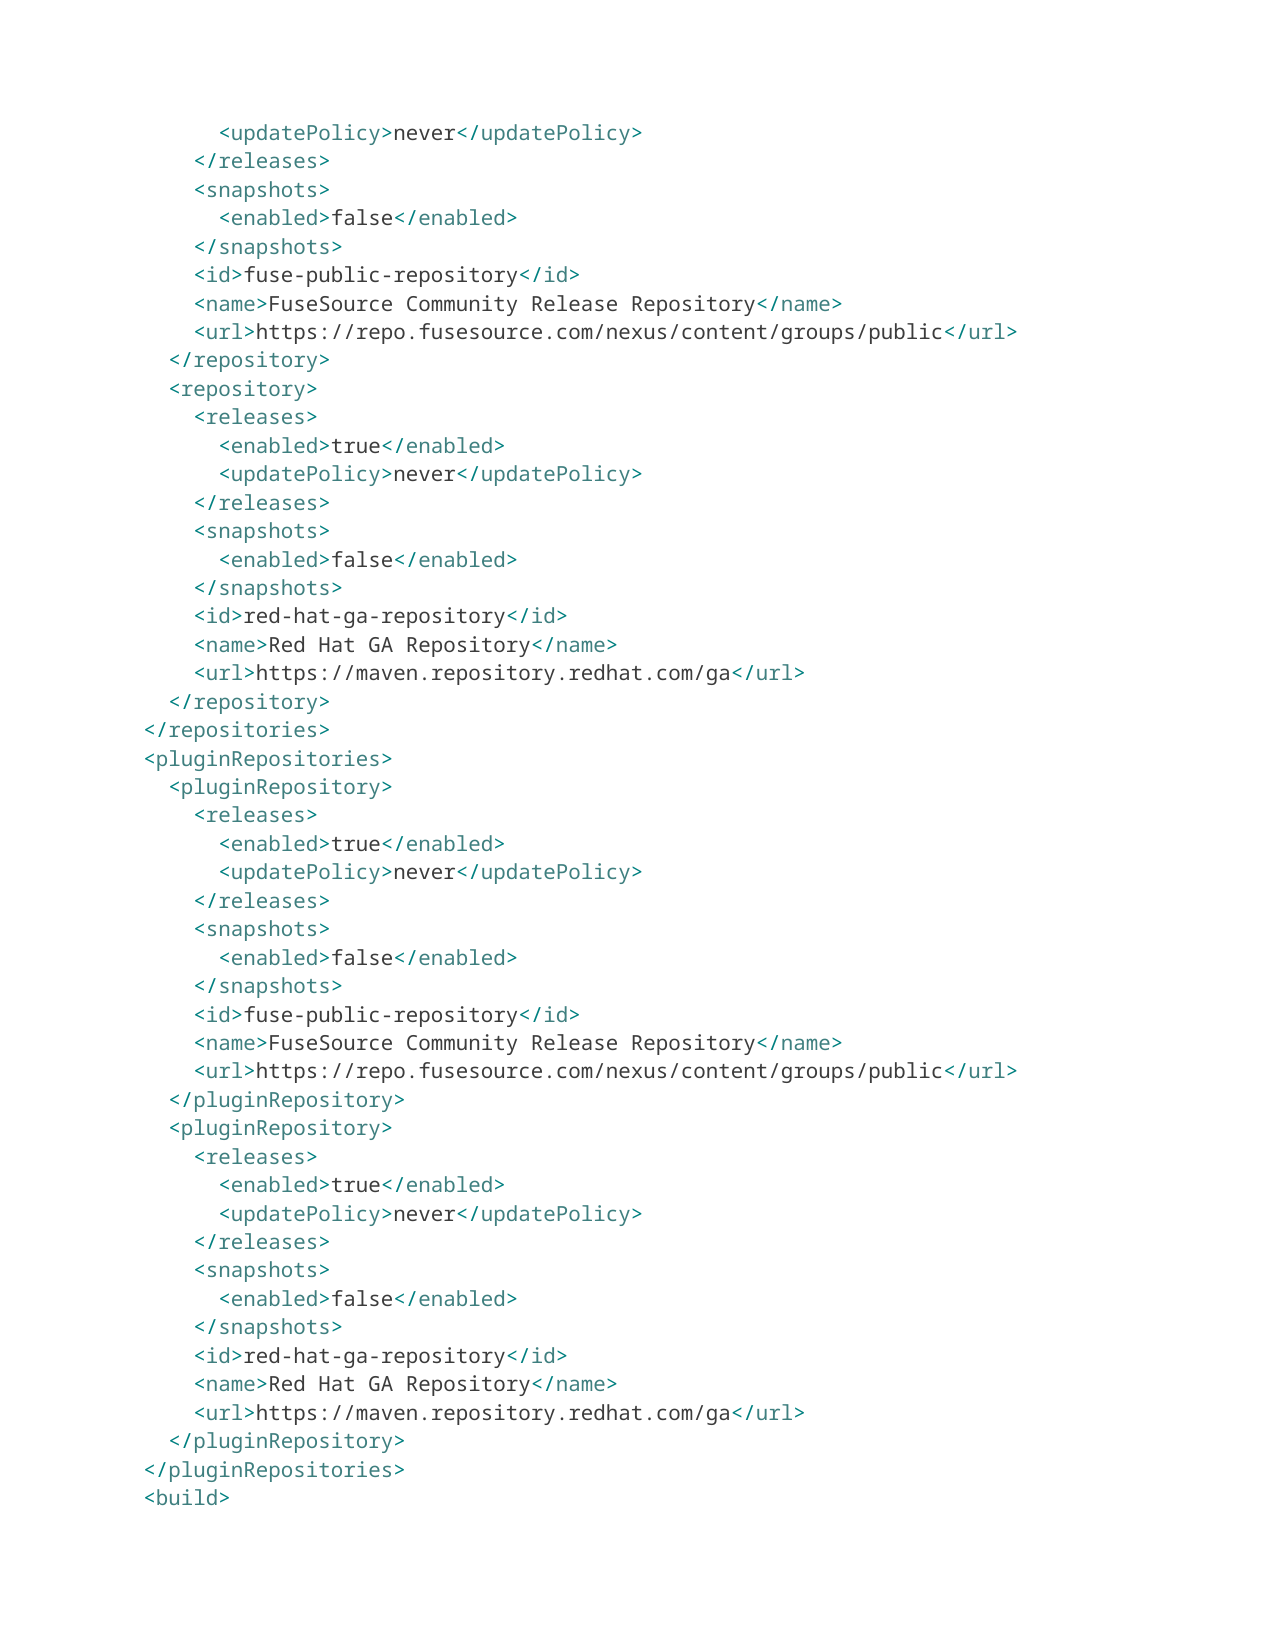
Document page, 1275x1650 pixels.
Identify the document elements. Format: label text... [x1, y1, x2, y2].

text <enabled>false</enabled> [118, 203, 1157, 232]
text </snapshots> [118, 573, 1157, 602]
text <enabled>true</enabled> [118, 431, 1157, 459]
text </repository> [118, 346, 1157, 374]
text <enabled>false</enabled> [118, 943, 1157, 971]
text <updatePolicy>never</updatePolicy> [118, 1199, 1157, 1227]
text </pluginRepository> [118, 1426, 1157, 1455]
text <id>red-hat-ga-repository</id> [118, 1341, 1157, 1369]
text <id>fuse-public-repository</id> [118, 1000, 1157, 1028]
text </pluginRepositories> [118, 1455, 1157, 1483]
text <enabled>false</enabled> [118, 545, 1157, 573]
text <id>red-hat-ga-repository</id> [118, 602, 1157, 630]
text <snapshots> [118, 1256, 1157, 1284]
text <url>https://maven.repository.redhat.com/ga</url> [118, 658, 1157, 687]
text <name>FuseSource Community Release Repository</name> [118, 289, 1157, 317]
text </repository> [118, 687, 1157, 715]
text <pluginRepository> [118, 772, 1157, 801]
text <pluginRepository> [118, 1113, 1157, 1142]
text <name>Red Hat GA Repository</name> [118, 1369, 1157, 1398]
text <name>FuseSource Community Release Repository</name> [118, 1028, 1157, 1057]
text </pluginRepository> [118, 1085, 1157, 1113]
text </releases> [118, 147, 1157, 175]
text <updatePolicy>never</updatePolicy> [118, 459, 1157, 488]
text <url>https://repo.fusesource.com/nexus/content/groups/public</url> [118, 1057, 1157, 1085]
text <releases> [118, 801, 1157, 829]
text <enabled>true</enabled> [118, 1170, 1157, 1199]
text </snapshots> [118, 232, 1157, 260]
text <snapshots> [118, 914, 1157, 943]
text <enabled>true</enabled> [118, 829, 1157, 857]
text <repository> [118, 374, 1157, 402]
text </releases> [118, 488, 1157, 516]
text <id>fuse-public-repository</id> [118, 260, 1157, 289]
text </snapshots> [118, 1312, 1157, 1341]
text <snapshots> [118, 516, 1157, 545]
text <name>Red Hat GA Repository</name> [118, 630, 1157, 658]
text <url>https://repo.fusesource.com/nexus/content/groups/public</url> [118, 317, 1157, 346]
text <snapshots> [118, 175, 1157, 203]
text <updatePolicy>never</updatePolicy> [118, 857, 1157, 886]
text <releases> [118, 1142, 1157, 1170]
text <url>https://maven.repository.redhat.com/ga</url> [118, 1398, 1157, 1426]
text <pluginRepositories> [118, 744, 1157, 772]
text </repositories> [118, 715, 1157, 744]
text <enabled>false</enabled> [118, 1284, 1157, 1312]
text </releases> [118, 886, 1157, 914]
text <build> [118, 1483, 1157, 1512]
text <releases> [118, 402, 1157, 431]
text <updatePolicy>never</updatePolicy> [118, 118, 1157, 147]
text </snapshots> [118, 971, 1157, 1000]
text </releases> [118, 1227, 1157, 1256]
